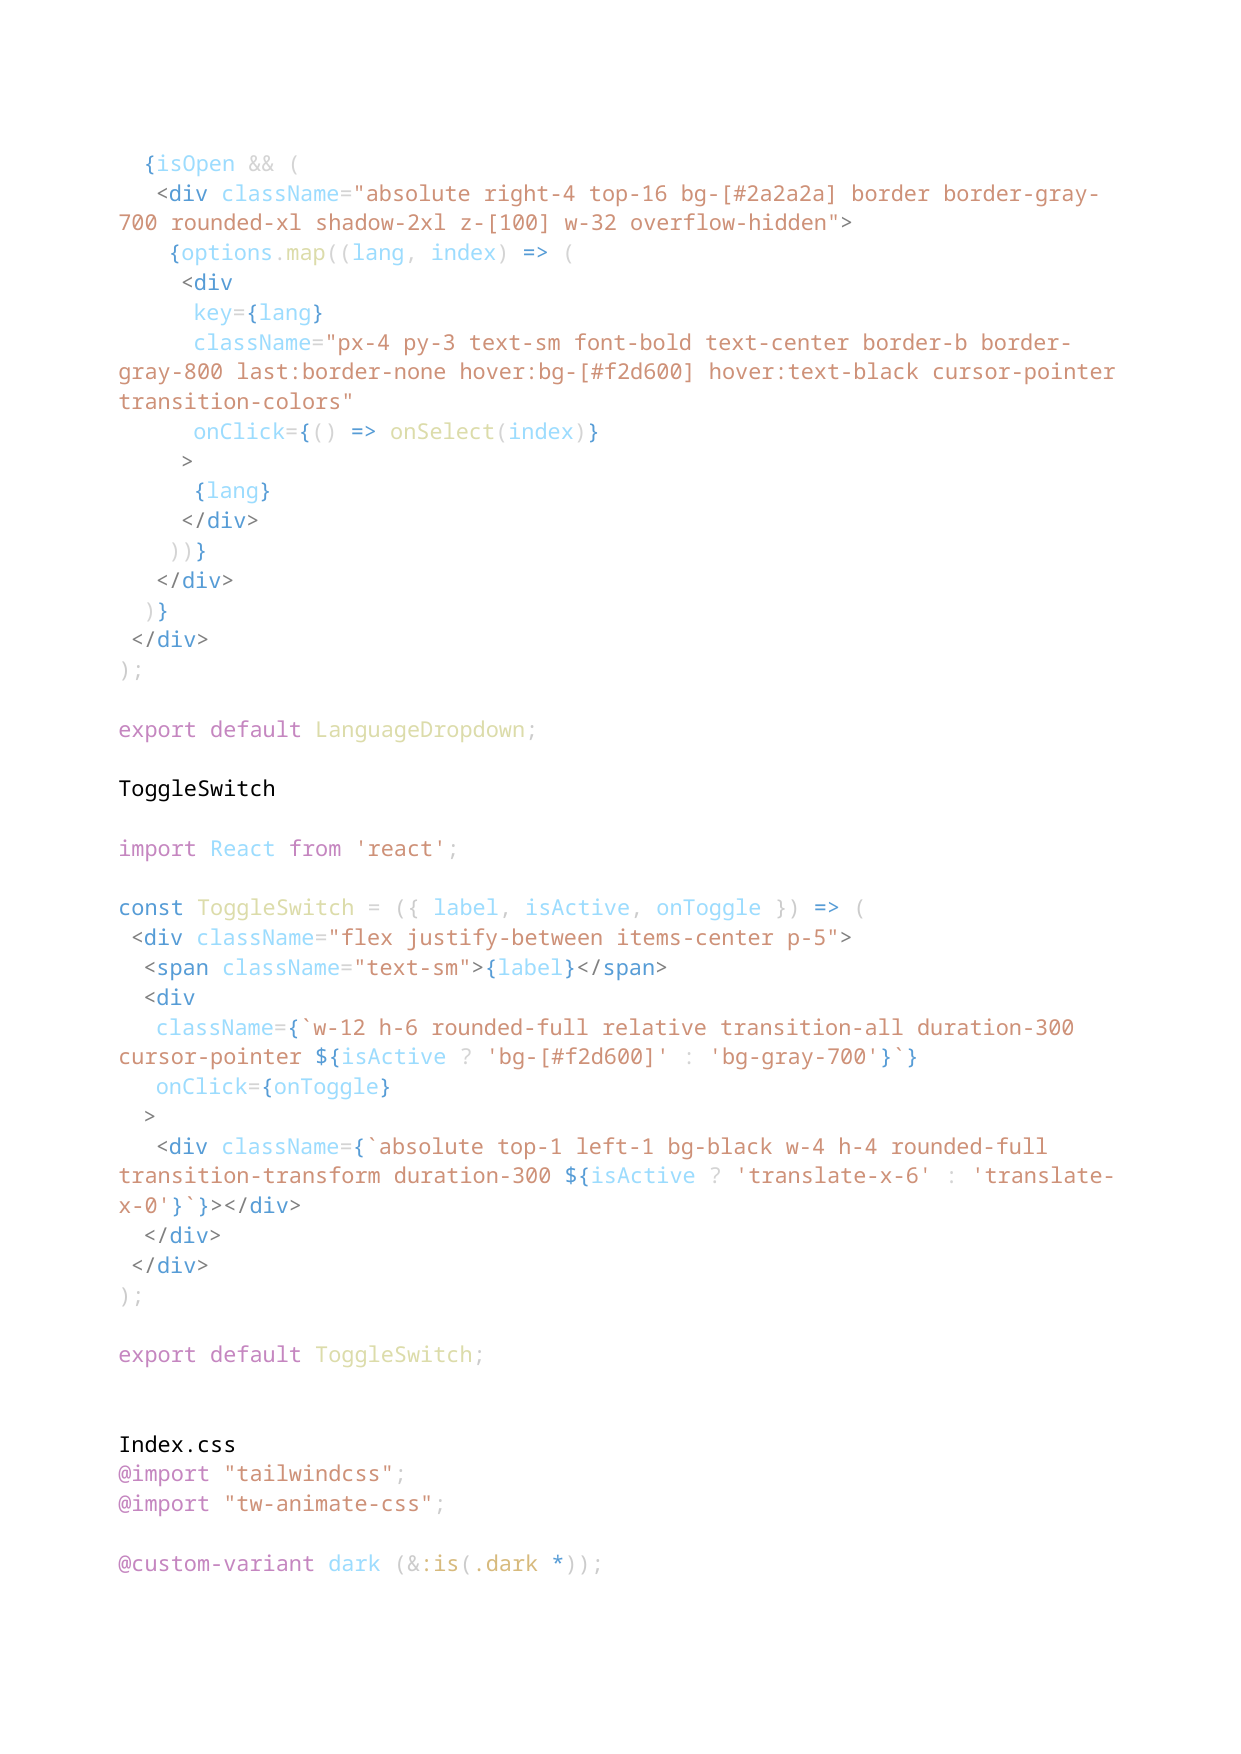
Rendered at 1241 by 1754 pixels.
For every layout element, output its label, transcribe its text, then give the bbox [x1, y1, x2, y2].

text export default LanguageDropdown; [118, 714, 1122, 743]
text </div> [118, 1220, 1122, 1250]
text ); [118, 654, 1122, 684]
text onClick={onToggle} [118, 1071, 1122, 1101]
text <div className="flex justify-between items-center p-5"> [118, 922, 1122, 952]
text Index.css [118, 1428, 1122, 1458]
text <div className="absolute right-4 top-16 bg-[#2a2a2a] border border-gray-700 rounded-xl shadow-2xl z-[100] w-32 overflow-hidden"> [118, 178, 1122, 237]
text ToggleSwitch [118, 773, 1122, 803]
text @import "tw-animate-css"; [118, 1488, 1122, 1518]
text )} [118, 595, 1122, 624]
text </div> [118, 624, 1122, 654]
text {lang} [118, 476, 1122, 505]
text export default ToggleSwitch; [118, 1339, 1122, 1369]
text import React from 'react'; [118, 833, 1122, 863]
text <div [118, 267, 1122, 297]
text {options.map((lang, index) => ( [118, 237, 1122, 267]
text <div [118, 982, 1122, 1012]
text <span className="text-sm">{label}</span> [118, 952, 1122, 982]
text const ToggleSwitch = ({ label, isActive, onToggle }) => ( [118, 892, 1122, 922]
text onClick={() => onSelect(index)} [118, 416, 1122, 446]
text </div> [118, 505, 1122, 535]
text </div> [118, 565, 1122, 595]
text ); [118, 1280, 1122, 1309]
text > [118, 1101, 1122, 1131]
text @custom-variant dark (&:is(.dark *)); [118, 1548, 1122, 1577]
text @import "tailwindcss"; [118, 1458, 1122, 1488]
text ))} [118, 535, 1122, 565]
text </div> [118, 1250, 1122, 1280]
text key={lang} [118, 297, 1122, 327]
text className={`w-12 h-6 rounded-full relative transition-all duration-300 cursor-pointer ${isActive ? 'bg-[#f2d600]' : 'bg-gray-700'}`} [118, 1012, 1122, 1071]
text className="px-4 py-3 text-sm font-bold text-center border-b border-gray-800 last:border-none hover:bg-[#f2d600] hover:text-black cursor-pointer transition-colors" [118, 327, 1122, 416]
text {isOpen && ( [118, 148, 1122, 178]
text > [118, 446, 1122, 476]
text <div className={`absolute top-1 left-1 bg-black w-4 h-4 rounded-full transition-transform duration-300 ${isActive ? 'translate-x-6' : 'translate-x-0'}`}></div> [118, 1131, 1122, 1220]
